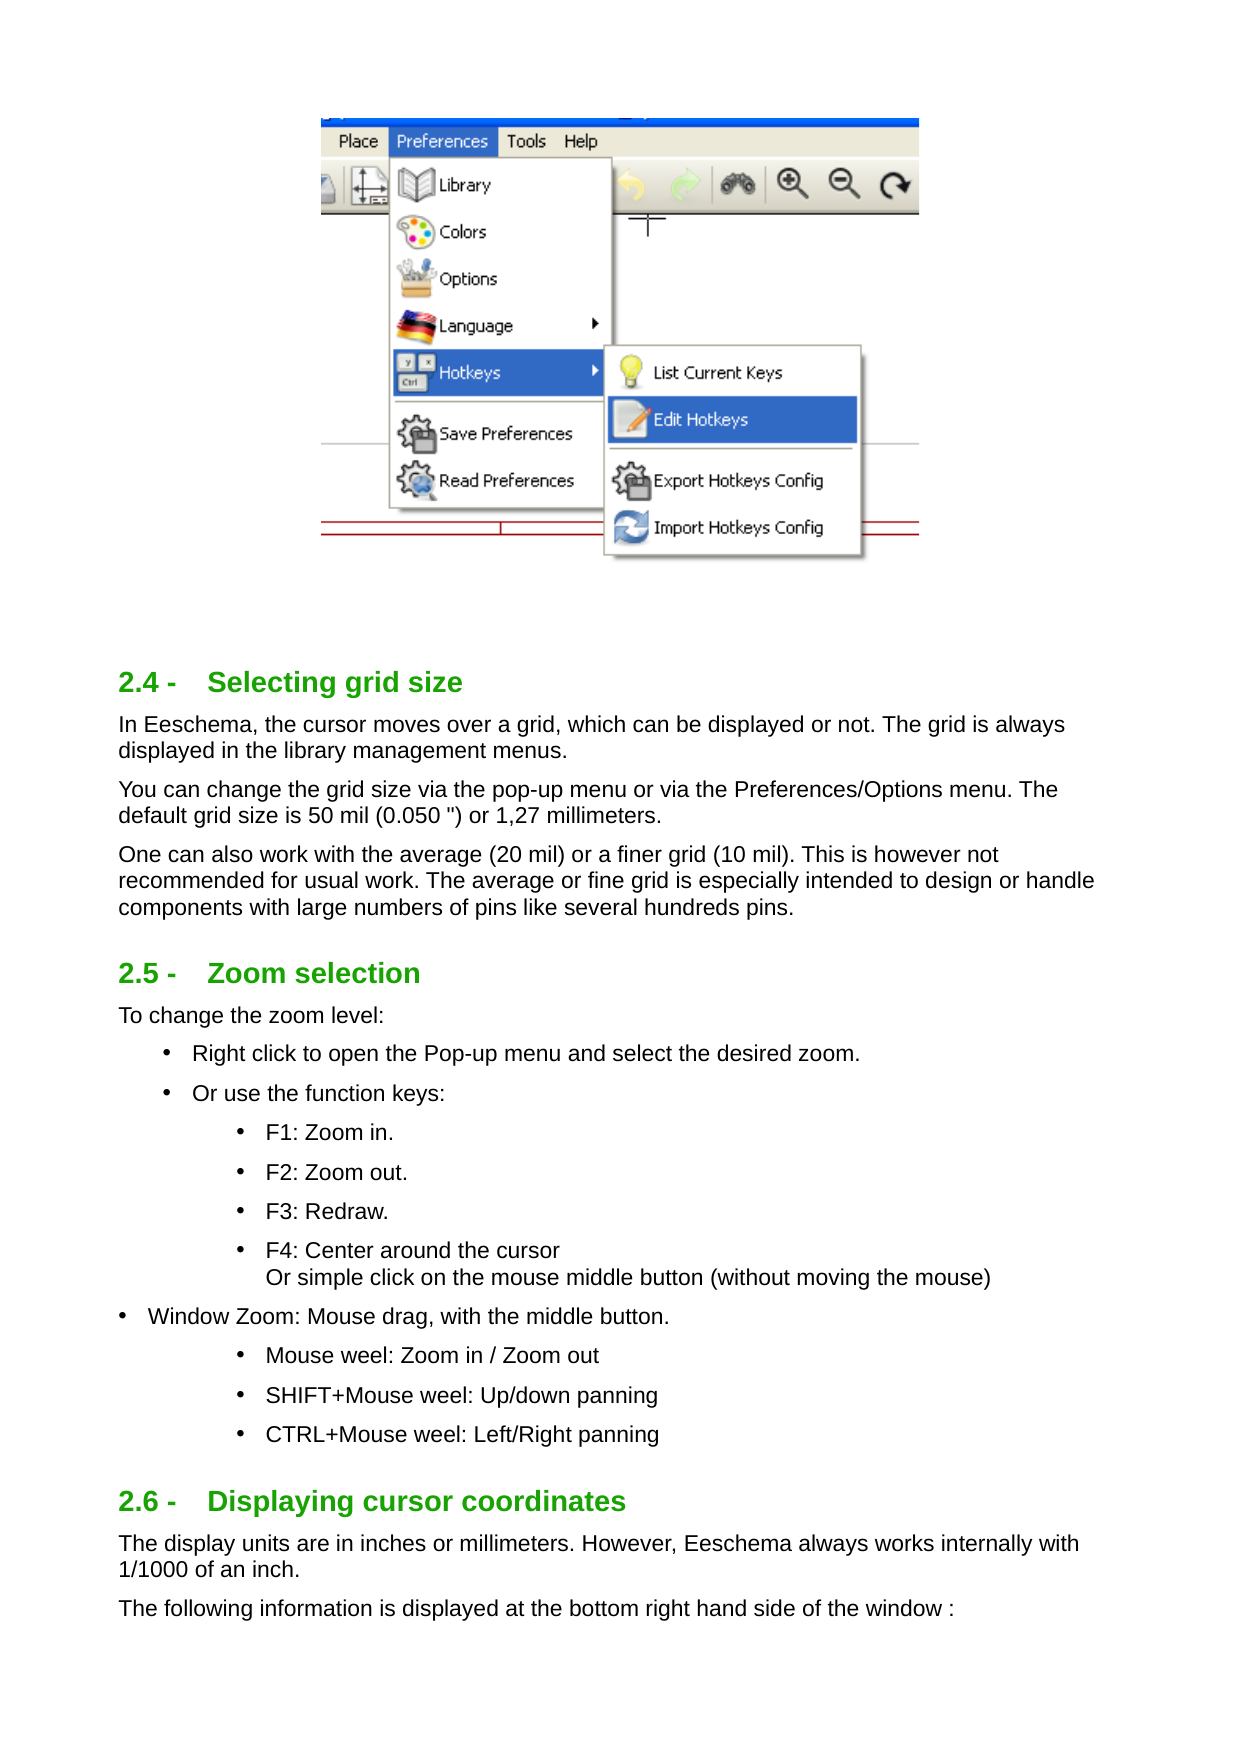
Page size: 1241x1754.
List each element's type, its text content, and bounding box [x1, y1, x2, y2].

list Or use the function keys: [162, 1080, 1122, 1107]
subtitle Displaying cursor coordinates [118, 1483, 1122, 1517]
list F2: Zoom out. [236, 1158, 1122, 1185]
list CTRL+Mouse weel: Left/Right panning [236, 1421, 1122, 1448]
list F3: Redraw. [236, 1198, 1122, 1225]
text The following information is displayed at the bottom right hand side of the window : [118, 1595, 1122, 1621]
text To change the zoom level: [118, 1002, 1122, 1028]
list F4: Center around the cursor Or simple click on the mouse middle button (without moving the mouse) [236, 1237, 1122, 1291]
text One can also work with the average (20 mil) or a finer grid (10 mil). This is however not recommended for usual work. The average or fine grid is especially intended to design or handle components with large numbers of pins like several hundreds pins. [118, 841, 1122, 920]
list F1: Zoom in. [236, 1119, 1122, 1146]
list SHIFT+Mouse weel: Up/down panning [236, 1382, 1122, 1409]
text The display units are in inches or millimeters. However, Eeschema always works internally with 1/1000 of an inch. [118, 1529, 1122, 1582]
list Window Zoom: Mouse drag, with the middle button. [118, 1303, 1122, 1330]
text In Eeschema, the cursor moves over a grid, which can be displayed or not. The grid is always displayed in the library management menus. [118, 711, 1122, 763]
subtitle Selecting grid size [118, 665, 1122, 698]
list Right click to open the Pop-up menu and select the desired zoom. [162, 1040, 1122, 1067]
list Mouse weel: Zoom in / Zoom out [236, 1342, 1122, 1369]
picture [321, 118, 920, 631]
text You can change the grid size via the pop-up menu or via the Preferences/Options menu. The default grid size is 50 mil (0.050 ") or 1,27 millimeters. [118, 776, 1122, 828]
subtitle Zoom selection [118, 956, 1122, 989]
